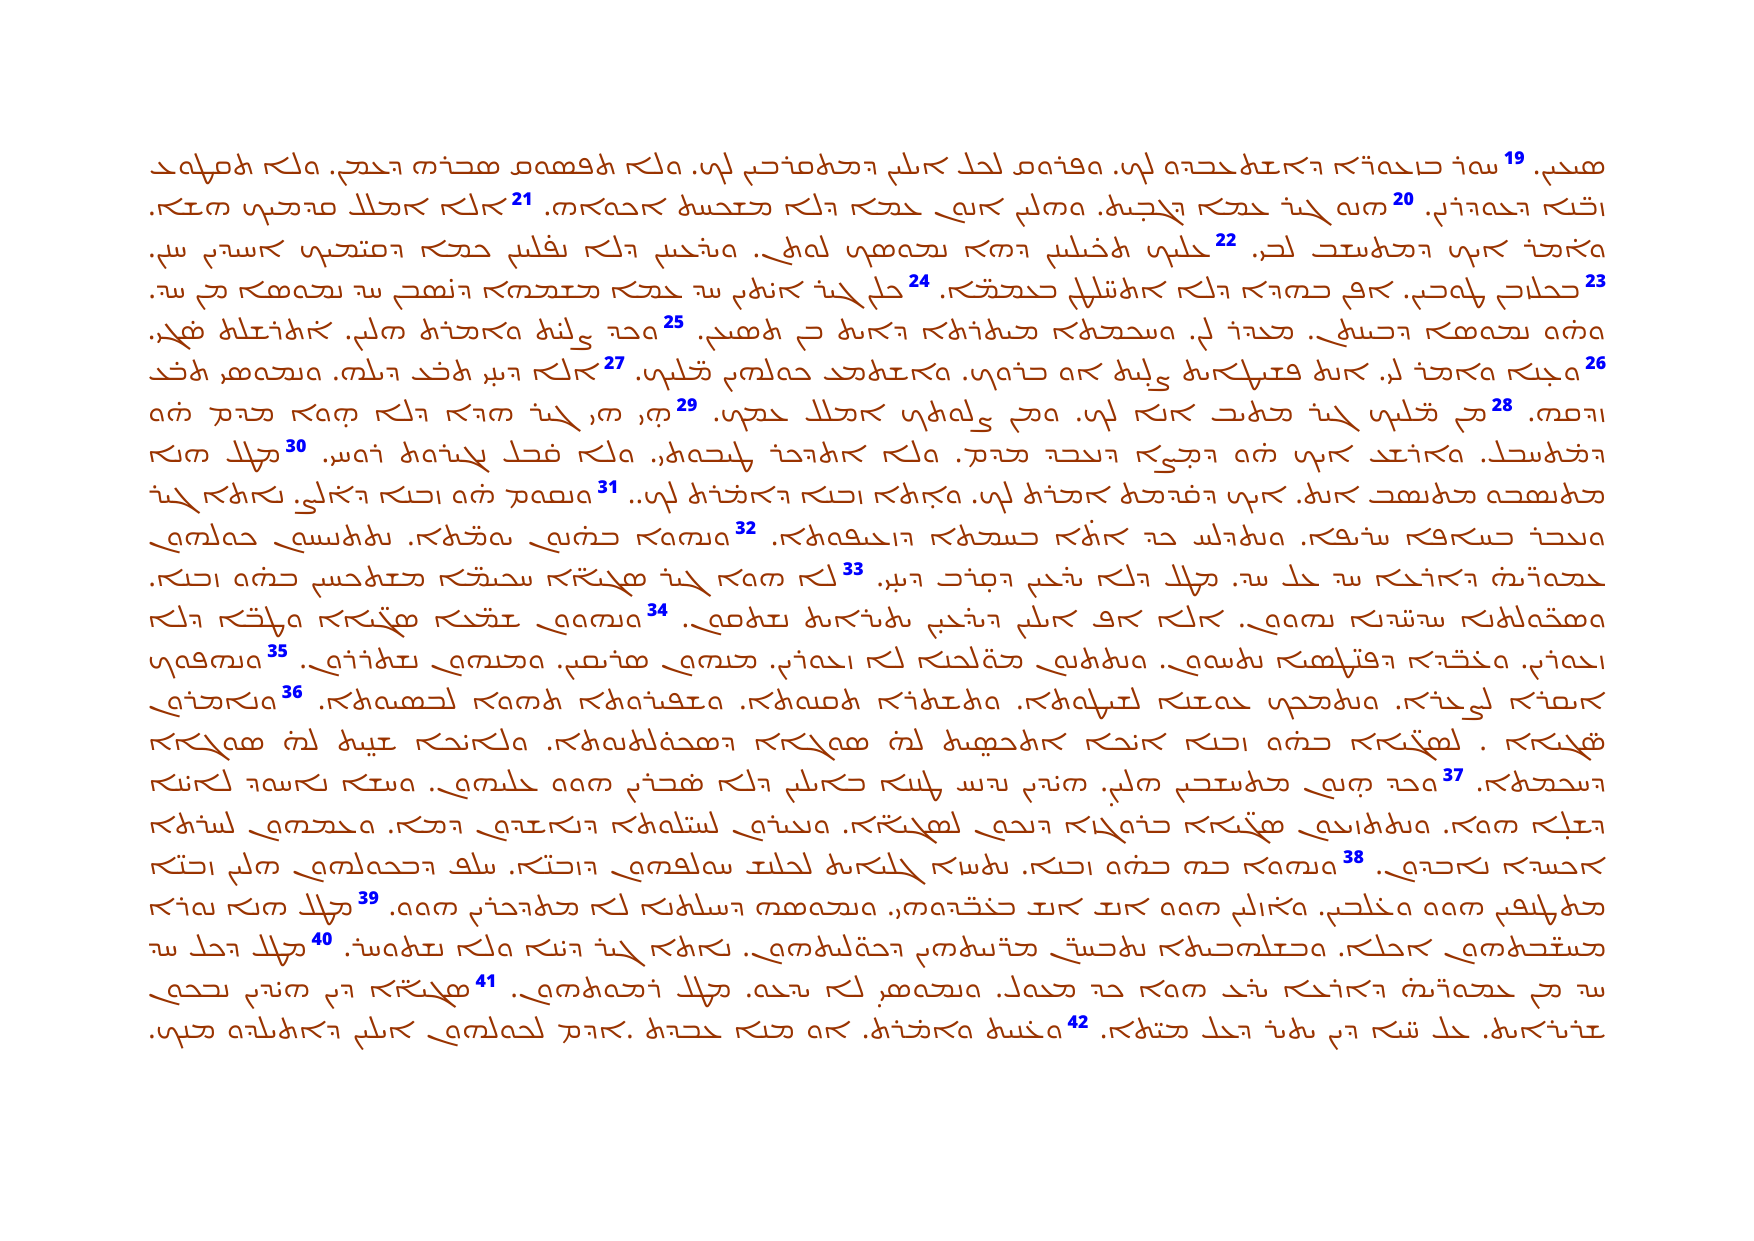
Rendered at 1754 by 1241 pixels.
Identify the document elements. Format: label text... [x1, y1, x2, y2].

text 1 ܀܀܀..ܨܠܘܬܐ ܕܒܪܘܟ܀܀ ܘܗ̣ܘܐ ܡܢ ܒܬܪ ܝܘܡܐ ܫܒܝܥܝܐ̣. ܨ̇ܠܝܬ ܩܕܡ ܚܝܠܬܢܐ ܘܐܡ̇ܪܬ. 2 ܐܘ ܡܪܝܐ ܩ̇ܪܐ ܐܢܬ ܡܐܬܝܬܗܘܢ ܕܙܒ̈ܢܐ ܘܩܝܡܝܢ ܩܕܡܝܟ̣. ܡܥܒܪ ܐܢܬ ܐܘܚܕܢܗܘܢ ܕܥ̈ܠܡܐ. ܘܠܐ ܥܨ̇ܝܢ ܠܟ. ܡܦܪܢܣܐܢܬ ܕܘܒܪܗܘܢ ܕܥ̈ܕܢܐ ܘܡܫܬܡܥܝܢ ܠܟ. 3 ܐܢܬ ܒܠܚܘܕܝܟ ܝܕ̇ܥ ܐܢܬ ܡܬܚܗܘܢ ܕܕܖ̈ܐ. ܘܠܐ ܓ̇ܠܐ ܐܢܬ ܖ̈ܐܙܝܟ ܠܣܓܝܐ̈ܐ. 4 ܡܘܕܥ ܐܢܬ ܣܘܓܐܐ ܕܢܘܪܐ ܘܩܠܝܠܘܬܐ ܕܪܘܚܐ .ܬܩ̣ܠܬ 5 ܒܕܩ̇ ܐܢܬ ܣܘܦܗܘܢ ܕܖ̈ܘܡܐ. ܘܥܡܝ̈ܩܬܐ ܕܚܫܘܟܐ ܒܨ̇ܐ ܐܢܬ. 6 ܦܩ̇ܕ ܐܢܬ ܠܡܢܝܢܐ ܕܥܒ̇ܪ ܘܡܬܢܛܪ̣. ܘܡܥܬܕܬ ܒܝܬ ܡܫܪܝܐ ܠܐܝܠܝܢ ܕܥܬܝܕܝܢ ܕܢܗܘܘܢ. 7 ܐܢܬ ܥܗܝܕ ܐܢܬ ܪܝܫܝܬܐ ܕܥ̣ܒܕܬ ܘܐܒܕܢܐ ܕܥܬܝܕ ܠܐ ܛܥܐ ܐܢܬ. 8 ܦܩ̇ܕ ܐܢܬ ܒܖ̈ܡܙܐ ܕܕܚܠܬܐ ܘܕܙܥܝܦܘܬܐ ܠܫܠܗܒ̈ܝܬܐ ܘܡܬܚ̈ܠܦܢ ܠܖ̈ܘܚܐ. ܘܒܡܠܬܐ ܡܩܝܡ ܐܢܬ ܡܕܡ ܕܠܝܬ ܗܘܐ. ܘܐܚܝܕ ܐܢܬ ܠܡܕܡ ܕܥܕܟܝܠ ܠܐ ܐܬ̣ܐ ܒܚܝܠܐ ܪܒܐ. 9 ܡܠܦܬ ܒ̣ܖ̈ܝܬܐ ܒܣܟܘܠܬܢܘܬܟ. ܘܡܚܟܡ ܐܢܬ ܡܘ̈ܙܠܐ ܕܢܫܡܫܘܢ ܒܛܟܣܝ̈ܗܘܢ. 10 ܡܫܖ̈ܝܬܐ ܕܠܐ ܡܢ̈ܝܢ ܩܝܡܝܢ ܩܕܡܝܟ ܘܡܫܡܫܝܢ ܒܛܟܣܝܗܘܢ ܢܝܚܐܝܬ ܠܪܡܙܟ. 11 ܫܡ̣ܥ ܠܥܒ̣ܕܟ ܘܨܘܬ ܠܒܥܘܬܝ. 12 ܡܛܠ ܕܒܩܠܝܠ ܙܒܢܐ ܐܬ̇ܝܠܕܢܢ. ܘܒܙܒܢܐ ܩܠܝܠܐ ܗ̇ܦܟܝܢܢ. 13 ܠܘܬܟ ܕܝܢ ܫ̈ܥܐ ܐܝܟ ܙܒܢܐ. ܘܝܘܡ̈ܬܐ ܐܝܟ ܕܖ̈ܐ. 14 ܠܐ ܗܟܝܠ ܬܪܓܙ ܥܠ ܒܪܢܫܐ. ܡܛܠ ܕܠܐ ܗܘܐ ܡܕܡ ܗܘ. ܘܠܐ ܬܬܚܫܒ ܥܠ ܥ̇ܒ̈ܕܝܢ. 15 ܡܢܐ ܓܝܪ ܐܝܬܝܢ ܚܢܢ. ܗܐ ܓܝܪ ܒܡܘܗܒܬܟ ܐ̇ܬܝܢ ܠܥܠܡܐ. ܘܐܙ̇ܠܝܢܢ ܕܠܐ ܒܨܒܝܢܢ. 16 ܠܐ ܓܝܪ ܐܡ̇ܪܢܢ ܠܐܒ̈ܗܝܢ ܕܐܘ̈ܠܕܢ. ܐܦܠܐ ܫܕܪܢ ܠܫܝܘܠ ܘܐܡܖ̈ܢ ܕܩ̇ܒܠܝܢ. 17 ܡܢܐ ܗܘ ܗܟܝܠ ܚܝܠܢ ܕܢܛܥܢ ܪܘܓܙܟ. ܐܘ ܡܢܐ ܚܢܢ ܕܢܣܝܒܪ ܕܝ̣ܢܟ. 18 ܐܢܬ ܐܓܢ ܥܠܝܢ ܒܖ̈ܚܡܝܟ݂. ܘܒܚܢܢܟ ܣܝܥܝܢ. 19 ܚܘܪ ܒܙܥܘܖ̈ܐ ܕܐܫܬܥܒܕܘ ܠܟ. ܘܦܪܘܩ ܠܟܠ ܐܝܠܝܢ ܕܡܬܩܪܒܝܢ ܠܟ. ܘܠܐ ܬܦܣܘܩ ܣܒܪܗ ܕܥܡܢ. ܘܠܐ ܬܩܛܘܥ ܙܒ̈ܢܐ ܕܥܘܕܪܢܢ. 20 ܗܢܘ ܓܝܪ ܥܡܐ ܕܓܒ̣ܝܬ. ܘܗܠܝܢ ܐܢܘܢ ܥܡܐ ܕܠܐ ܡܫܟܚܬ ܐܟܘܐܗ. 21 ܐܠܐ ܐܡܠܠ ܩܕܡܝܟ ܗܫܐ. ܘܐ̇ܡܪ ܐܝܟ ܕܡܬܚܫܒ ܠܒܝ. 22 ܥܠܝܟ ܬܟ̇ܝܠܝܢܢ ܕܗܐ ܢܡܘܣܟ ܠܘܬܢ. ܘܝܕ̇ܥܝܢܢ ܕܠܐ ܢܦ̇ܠܝܢܢ ܟܡܐ ܕܩܝ̈ܡܝܟ ܐܚܝܕܝܢ ܚܢܢ. 23 ܒܟܠܙܒܢ ܛܘܒܝܢ. ܐܦܢ ܒܗܕܐ ܕܠܐ ܐܬܚ̈ܠܛܢ ܒܥܡܡ̈ܐ. 24 ܟܠܢ ܓܝܪ ܐܝ̇ܬܝܢ ܚܕ ܥܡܐ ܡܫܡܗܐ ܕܢ̇ܣܒܢ ܚܕ ܢܡܘܣܐ ܡܢ ܚܕ. ܘܗ̇ܘ ܢܡܘܣܐ ܕܒܝܢܬܢ. ܡܥܕܪ ܠܢ. ܘܚܟܡܬܐ ܡܝܬܪܬܐ ܕܐܝܬ ܒܢ ܬܣܝܥܢ. 25 ܘܟܕ ܨܠܝ̇ܬ ܘܐܡܪܬ ܗܠܝܢ. ܐ̇ܬܪܫܠܬ ܣ̇ܓܝ. 26 ܘܥ̣ܢܐ ܘܐܡܪ ܠܝ. ܐܢܬ ܦܫܝܛܐܝܬ ܨܠ̣ܝܬ ܐܘ ܒܪܘܟ. ܘܐܫܬܡܥ ܟܘܠܗܝܢ ܡ̈ܠܝܟ. 27 ܐܠܐ ܕܝܢ̣ܝ ܬܒ̇ܥ ܕܝܠܗ. ܘܢܡܘܣܝ ܬܒ̇ܥ ܙܕܩܗ. 28 ܡܢ ܡ̈ܠܝܟ ܓܝܪ ܡܬܝܒ ܐܢܐ ܠܟ. ܘܡܢ ܨܠܘܬܟ ܐܡܠܠ ܥܡܟ. 29 ܗ̣ܝ ܗܝ ܓܝܪ ܗܕܐ ܕܠܐ ܗ̣ܘܐ ܡܕܡ ܗ̇ܘ ܕܡ̇ܬܚܒܠ. ܘܐܪܫܥ ܐܝܟ ܗ̇ܘ ܕܡ̣ܨܐ ܕܢܥܒܕ ܡܕܡ. ܘܠܐ ܐܬܕܟܪ ܛܝܒܘܬܝ. ܘܠܐ ܩ̇ܒܠ ܢܓܝܪܘܬ ܪܘܚܝ. 30 ܡܛܠ ܗܢܐ ܡܬܢܣܒܘ ܡܬܢܣܒ ܐܢܬ. ܐܝܟ ܕܩ̇ܕܡܬ ܐܡܪܬ ܠܟ. ܘܐ̣ܬܐ ܙܒܢܐ ܕܐܡ̇ܪܬ ܠܟ.. 31 ܘܢܩܘܡ ܗ̇ܘ ܙܒܢܐ ܕܐ̇ܠܨ. ܢܐܬܐ ܓܝܪ ܘܢܥܒܪ ܒܚܐܦܐ ܚܪܝܦܐ. ܘܢܬܕܠܚ ܟܕ ܐܬ̇ܐ ܒܚܡܬܐ ܕܙܥܝܦܘܬܐ. 32 ܘܢܗܘܐ ܒܗ̇ܢܘܢ ܝܘܡ̈ܬܐ. ܢܬܬܢܝܚܘܢ ܟܘܠܗܘܢ ܥܡܘܖ̈ܝܗ̇ ܕܐܪܥܐ ܚܕ ܥܠ ܚܕ. ܡܛܠ ܕܠܐ ܝܕ̇ܥܝܢ ܕܩ̣ܪܒ ܕܝܢ̣ܝ. 33 ܠܐ ܗܘܐ ܓܝܪ ܣܓܝܐ̈ܐ ܚܟܝܡ̈ܐ ܡܫܬܟܚܝܢ ܒܗ̇ܘ ܙܒܢܐ. ܘܣܟ̈ܘܠܬܢܐ ܚܕܚ̈ܕܢܐ ܢܗܘܘܢ. ܐܠܐ ܐܦ ܐܝܠܝܢ ܕܝܕ̇ܥܝ̣ܢ ܝܬܝܪܐܝܬ ܢܫܬܩܘܢ. 34 ܘܢܗܘܘܢ ܫܡ̈ܥܐ ܣܓ̈ܝܐܐ ܘܛܒ̈ܐ ܕܠܐ ܙܥܘܪܝܢ. ܘܥ̇ܒ̈ܕܐ ܕܦܢ̈ܛܣܝܐ ܢܬܚܘܘܢ. ܘܢܬܬܢܘܢ ܡܘ̈ܠܟܢܐ ܠܐ ܙܥܘܪܝܢ. ܡܢܗܘܢ ܣܪܝܩܝܢ. ܘܡܢܗܘܢ ܢܫܬܪܪܘܢ. 35 ܘܢܗܦܘܟ ܐܝܩܪܐ ܠܨܥܪܐ. ܘܢܬܡܟܟ ܥܘܫܢܐ ܠܫܝܛܘܬܐ. ܘܬܫܬܪܐ ܬܩܢܘܬܐ. ܘܫܦܝܪܘܬܐ ܬܗܘܐ ܠܒܣܝܘܬܐ. 36 ܘܢܐܡܪܘܢ ܣ̈ܓܝܐܐ . ܠܣܓ̈ܝܐܐ ܒܗ̇ܘ ܙܒܢܐ ܐܝ̇ܟܐ ܐܬܟܣ̤ܝܬ ܠܗ̇ ܣܘܓܐܐ ܕܣܟܘ̇ܠܬܢܘܬܐ. ܘܠܐܝ̇ܟܐ ܫܢ̤ܝܬ ܠܗ̇ ܣܘܓܐܐ ܕܚܟܡܬܐ. 37 ܘܟܕ ܗ̣ܢܘܢ ܡܬܚܫܒܝܢ ܗܠܝܢ̣. ܗܝ̇ܕܝܢ ܢܕܢܚ ܛܢܢܐ ܒܐܝܠܝܢ ܕܠܐ ܣ̇ܒܪܝܢ ܗܘܘ ܥܠܝܗܘܢ. ܘܚܫܐ ܢܐܚܘܕ ܠܐܝ̇ܢܐ ܕܫܠ̣ܐ ܗܘܐ. ܘܢܬܬܙܝܥܘܢ ܣܓ̈ܝܐܐ ܒܪܘܓܙܐ ܕܢܟܘܢ ܠܣܓܝܐ̈ܐ. ܘܢܥܝܪܘܢ ܠܚܝ̈ܠܘܬܐ ܕܢܐܫܕܘܢ ܕܡܐ. ܘܥܡܗܘܢ ܠܚܪܬܐ ܐܟܚܕܐ ܢܐܒܕܘܢ. 38 ܘܢܗܘܐ ܒܗ ܒܗ̇ܘ ܙܒܢܐ. ܢܬܚܙܐ ܓܠܝܐܝܬ ܠܟܠܢܫ ܚܘܠܦܗܘܢ ܕܙܒܢ̈ܐ. ܚܠܦ ܕܒܟܘܠܗܘܢ ܗܠܝܢ ܙܒܢ̈ܐ ܡܬܛܢܦܝܢ ܗܘܘ ܘܥ̇ܠܒܝܢ. ܘܐ̇ܙܠܝܢ ܗܘܘ ܐܢܫ ܐܢܫ ܒܥ̇ܒ̈ܕܘܗܝ. ܘܢܡܘܣܗ ܕܚܝܠܬܢܐ ܠܐ ܡܬܕܟܪܝܢ ܗܘܘ. 39 ܡܛܠ ܗܢܐ ܢܘܪܐ ܡܚܫ̈ܒܬܗܘܢ ܐܟܠܐ. ܘܒܫܠܗܒܝܬܐ ܢܬܒܚܖ̈ܢ ܡܖ̈ܢܝܬܗܝܢ ܕܟܘ̈ܠܝܬܗܘܢ. ܢܐܬܐ ܓܝܪ ܕܝ̇ܢܐ ܘܠܐ ܢܫܬܘܚܪ. 40 ܡܛܠ ܕܟܠ ܚܕ ܚܕ ܡܢ ܥܡܘܖ̈ܝܗ̇ ܕܐܪܥܐ ܝܕ̇ܥ ܗܘܐ ܟܕ ܡܥܘܠ. ܘܢܡܘܣܝ̣ ܠܐ ܝܕܥܘ. ܡܛܠ ܪܡܘܬܗܘܢ. 41 ܣܓܝܐ̈ܐ ܕܝܢ ܗܝ̇ܕܝܢ ܢܒܟܘܢ ܫܪܝܪܐܝܬ. ܥܠ ܚ̈ܝܐ ܕܝܢ ܝܬܝܪ ܕܥܠ ܡܝ̈ܬܐ. 42 ܘܥ̇ܢܝܬ ܘܐܡ̇ܪܬ. ܐܘ ܡܢܐ ܥܒܕܬ .ܐܕܡ ܠܟܘܠܗܘܢ ܐܝܠܝܢ ܕܐܬܝܠܕܘ ܡܢܟ. ܘܡܢܐ ܢܬܐܡܪ ܠܚܘܐ ܩܕܡܝܬܐ ܕܠܚܘܝܐ ܐܫܬ̤ܡܥܬ. 43 ܕܗܢܐ ܟܠܗ ܣܘܓܐܐ ܐܙ̣ܠ ܠܚ̣ܒܠܐ. ܘܠܝܬ ܡܢܝܢܐ ܠܐܝܠܝܢ ܕܢܘܪܐ ܐܟ̇ܠܐ. 44 ܐܠܐ ܬܘܒ ܐܡ̇ܪ ܩܕܡܝܟ. 45 ܐܢܬ ܡܪܝܐ ܡܪܝ ܝܕ̇ܥܬ ܡܕܡ ܒܒ̣ܪܝܬܟ. 46 ܐܢܬ ܓܝܪ ܡܢ ܩܕܝܡ ܦܩ̣ܕܬ ܠܥܦܪܐ ܕܢܬܠ ܠܐܕܡ. ܘܐܢܬ ܝܕ̇ܥ ܐܢܬ ܡܢܝܢܗܘܢ ܕܐܝܠܝܢ ܕܐܬܝܠܕܘ ܡܢܗ. ܘܟܡܐ ܚܛܘ ܩܕܡܝܟ ܐܝܠܝܢ ܕܗܘܘ. ܘܠܐ ܐܘܕܝܘ ܠܟ ܠܥ̇ܒ̇ܘܕܗܘܢ. 47 ܘܥܠ ܟܠܗܝܢ ܗܠܝܢ. ܚܪܬܗܘܢ ܡܟܣܐ ܠܗܘܢ. ܘܢܡܘܣܟ ܗ̇ܘ ܕܥ̣ܒܪܘ̣. ܦ̇ܪܥ ܠܗܘܢ ܒܝܘܡܟ. 48 ܗܫܐ ܕܝܢ ܢܪܦܐ ܠܖ̈ܫܝܥܐ. ܘܥܠ ܙܕܝ̈ܩܐ ܢܒܥܐ. 49 ܘܐܬܢܐ ܛܘܒܗܘܢ ܘܠܐ ܐܫܬܘܩ. ܬܫܒܘܚܬܗܘܢ ܠܡܫ̇ܒܚܘ. ܗ̇ܝ ܕܢܛܝܪܐ ܠܗܘܢ. 50 ܫܪܝܪܝܬ ܓܝܪ ܐܝܟ ܕܒܙܒܢܐ ܩܠܝܠ ܒܗܢܐ ܥܠܡܐ ܕܥ̣ܒܪ ܕܚܝܝܢ ܐܢܬܘܢ ܒܗ. ܠܐܘܬܐ ܣܓܝܐܬܐ ܣܝܒܪܬܘܢ. ܗܟܢܐ ܒܥܠܡܐ ܗ̇ܘ ܕܣܘܦ ܠܝܬ ܠܗ. ܬܩܒܠܘܢ ܢܘܗܪܐ ܪܒܐ܀ [148, 148, 1606, 1053]
